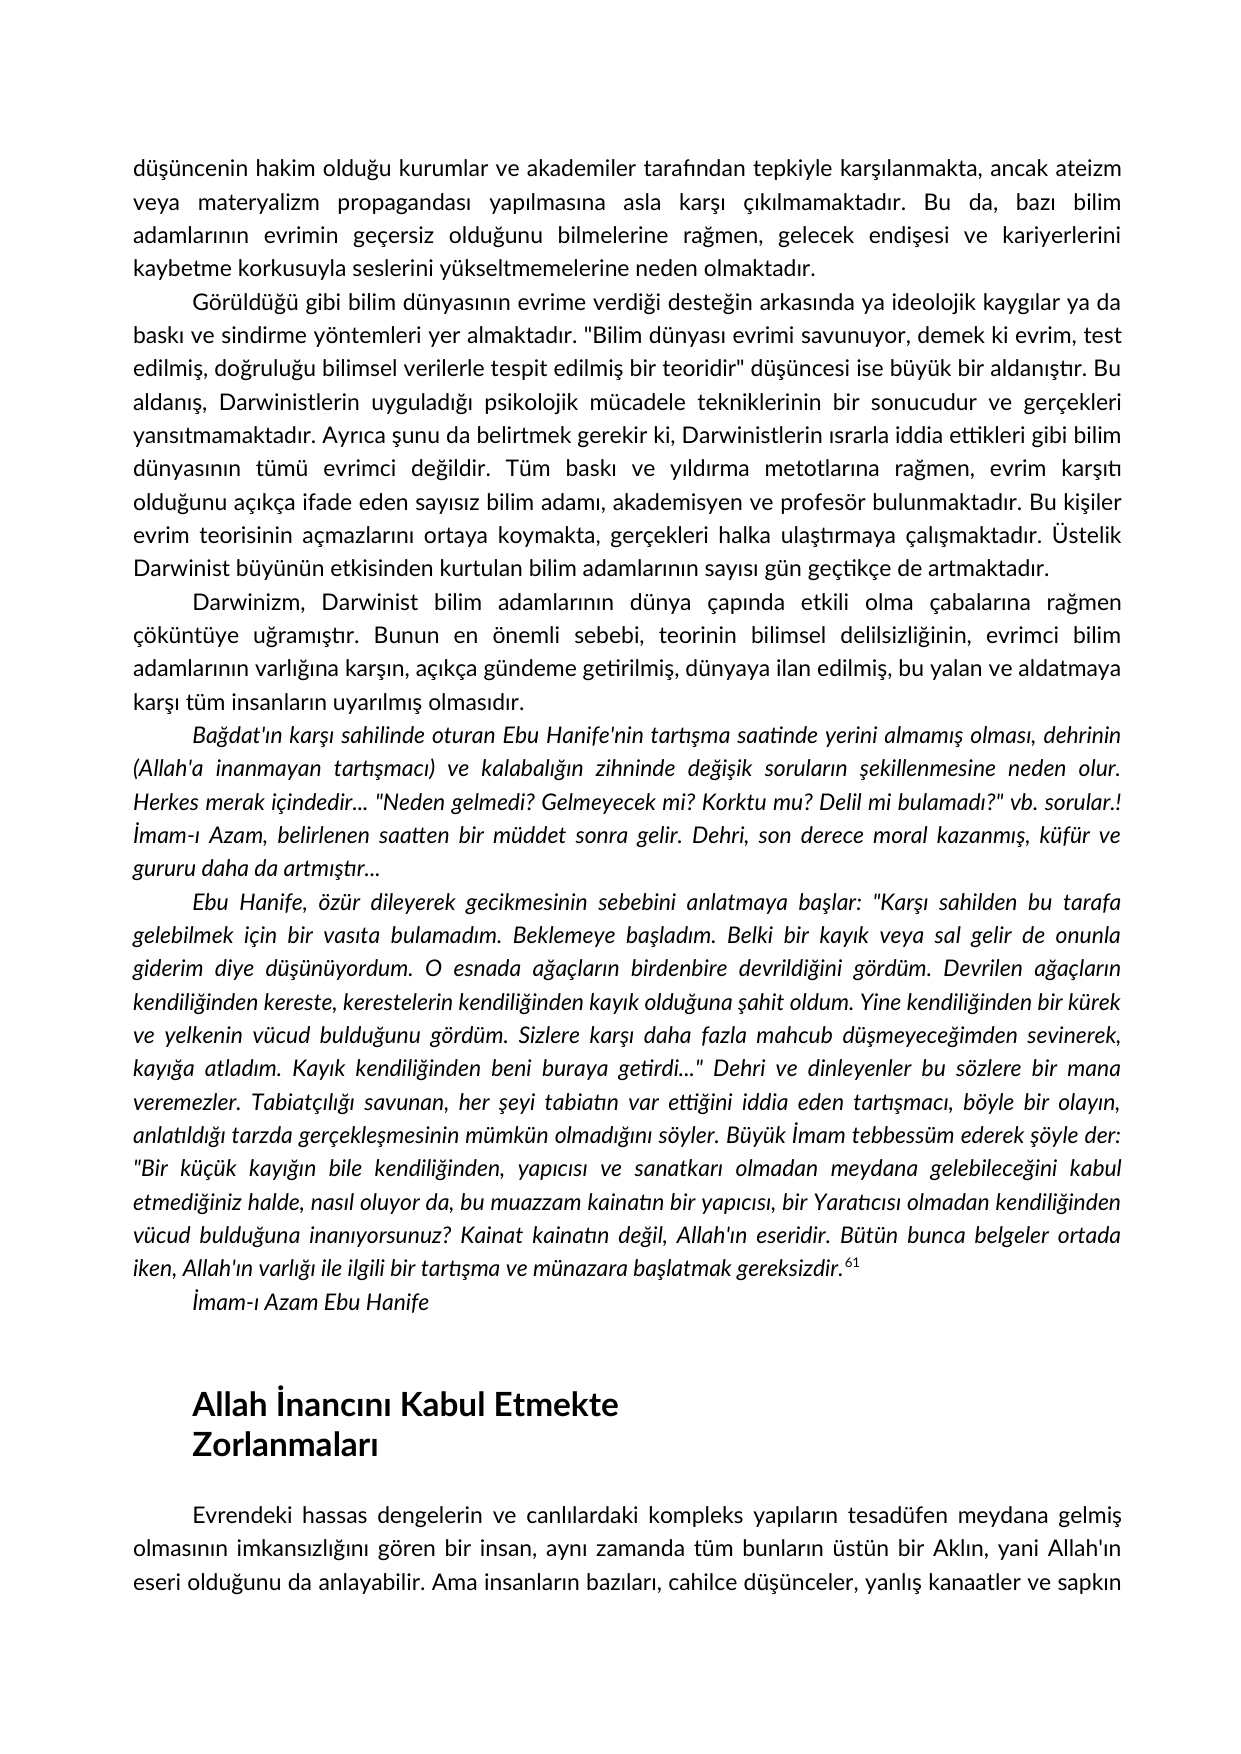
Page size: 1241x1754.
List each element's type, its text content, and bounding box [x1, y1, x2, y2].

text Bağdat'ın karşı sahilinde oturan Ebu Hanife'nin tartışma saatinde yerini almamış olması, dehrinin (Allah'a inanmayan tartışmacı) ve kalabalığın zihninde değişik soruların şekillenmesine neden olur. Herkes merak içindedir... "Neden gelmedi? Gelmeyecek mi? Korktu mu? Delil mi bulamadı?" vb. sorular.! İmam-ı Azam, belirlenen saatten bir müddet sonra gelir. Dehri, son derece moral kazanmış, küfür ve gururu daha da artmıştır... [133, 717, 1123, 883]
text Darwinizm, Darwinist bilim adamlarının dünya çapında etkili olma çabalarına rağmen çöküntüye uğramıştır. Bunun en önemli sebebi, teorinin bilimsel delilsizliğinin, evrimci bilim adamlarının varlığına karşın, açıkça gündeme getirilmiş, dünyaya ilan edilmiş, bu yalan ve aldatmaya karşı tüm insanların uyarılmış olmasıdır. [133, 583, 1123, 717]
text Görüldüğü gibi bilim dünyasının evrime verdiği desteğin arkasında ya ideolojik kaygılar ya da baskı ve sindirme yöntemleri yer almaktadır. "Bilim dünyası evrimi savunuyor, demek ki evrim, test edilmiş, doğruluğu bilimsel verilerle tespit edilmiş bir teoridir" düşüncesi ise büyük bir aldanıştır. Bu aldanış, Darwinistlerin uyguladığı psikolojik mücadele tekniklerinin bir sonucudur ve gerçekleri yansıtmamaktadır. Ayrıca şunu da belirtmek gerekir ki, Darwinistlerin ısrarla iddia ettikleri gibi bilim dünyasının tümü evrimci değildir. Tüm baskı ve yıldırma metotlarına rağmen, evrim karşıtı olduğunu açıkça ifade eden sayısız bilim adamı, akademisyen ve profesör bulunmaktadır. Bu kişiler evrim teorisinin açmazlarını ortaya koymakta, gerçekleri halka ulaştırmaya çalışmaktadır. Üstelik Darwinist büyünün etkisinden kurtulan bilim adamlarının sayısı gün geçtikçe de artmaktadır. [133, 283, 1123, 583]
text Zorlanmaları [133, 1423, 1123, 1463]
text Evrendeki hassas dengelerin ve canlılardaki kompleks yapıların tesadüfen meydana gelmiş olmasının imkansızlığını gören bir insan, aynı zamanda tüm bunların üstün bir Aklın, yani Allah'ın eseri olduğunu da anlayabilir. Ama insanların bazıları, cahilce düşünceler, yanlış kanaatler ve sapkın [133, 1497, 1123, 1597]
text düşüncenin hakim olduğu kurumlar ve akademiler tarafından tepkiyle karşılanmakta, ancak ateizm veya materyalizm propagandası yapılmasına asla karşı çıkılmamaktadır. Bu da, bazı bilim adamlarının evrimin geçersiz olduğunu bilmelerine rağmen, gelecek endişesi ve kariyerlerini kaybetme korkusuyla seslerini yükseltmemelerine neden olmaktadır. [133, 150, 1123, 283]
text Ebu Hanife, özür dileyerek gecikmesinin sebebini anlatmaya başlar: "Karşı sahilden bu tarafa gelebilmek için bir vasıta bulamadım. Beklemeye başladım. Belki bir kayık veya sal gelir de onunla giderim diye düşünüyordum. O esnada ağaçların birdenbire devrildiğini gördüm. Devrilen ağaçların kendiliğinden kereste, kerestelerin kendiliğinden kayık olduğuna şahit oldum. Yine kendiliğinden bir kürek ve yelkenin vücud bulduğunu gördüm. Sizlere karşı daha fazla mahcub düşmeyeceğimden sevinerek, kayığa atladım. Kayık kendiliğinden beni buraya getirdi..." Dehri ve dinleyenler bu sözlere bir mana veremezler. Tabiatçılığı savunan, her şeyi tabiatın var ettiğini iddia eden tartışmacı, böyle bir olayın, anlatıldığı tarzda gerçekleşmesinin mümkün olmadığını söyler. Büyük İmam tebbessüm ederek şöyle der: "Bir küçük kayığın bile kendiliğinden, yapıcısı ve sanatkarı olmadan meydana gelebileceğini kabul etmediğiniz halde, nasıl oluyor da, bu muazzam kainatın bir yapıcısı, bir Yaratıcısı olmadan kendiliğinden vücud bulduğuna inanıyorsunuz? Kainat kainatın değil, Allah'ın eseridir. Bütün bunca belgeler ortada iken, Allah'ın varlığı ile ilgili bir tartışma ve münazara başlatmak gereksizdir.61 [133, 883, 1123, 1283]
text Allah İnancını Kabul Etmekte [133, 1383, 1123, 1423]
text İmam-ı Azam Ebu Hanife [133, 1283, 1123, 1317]
